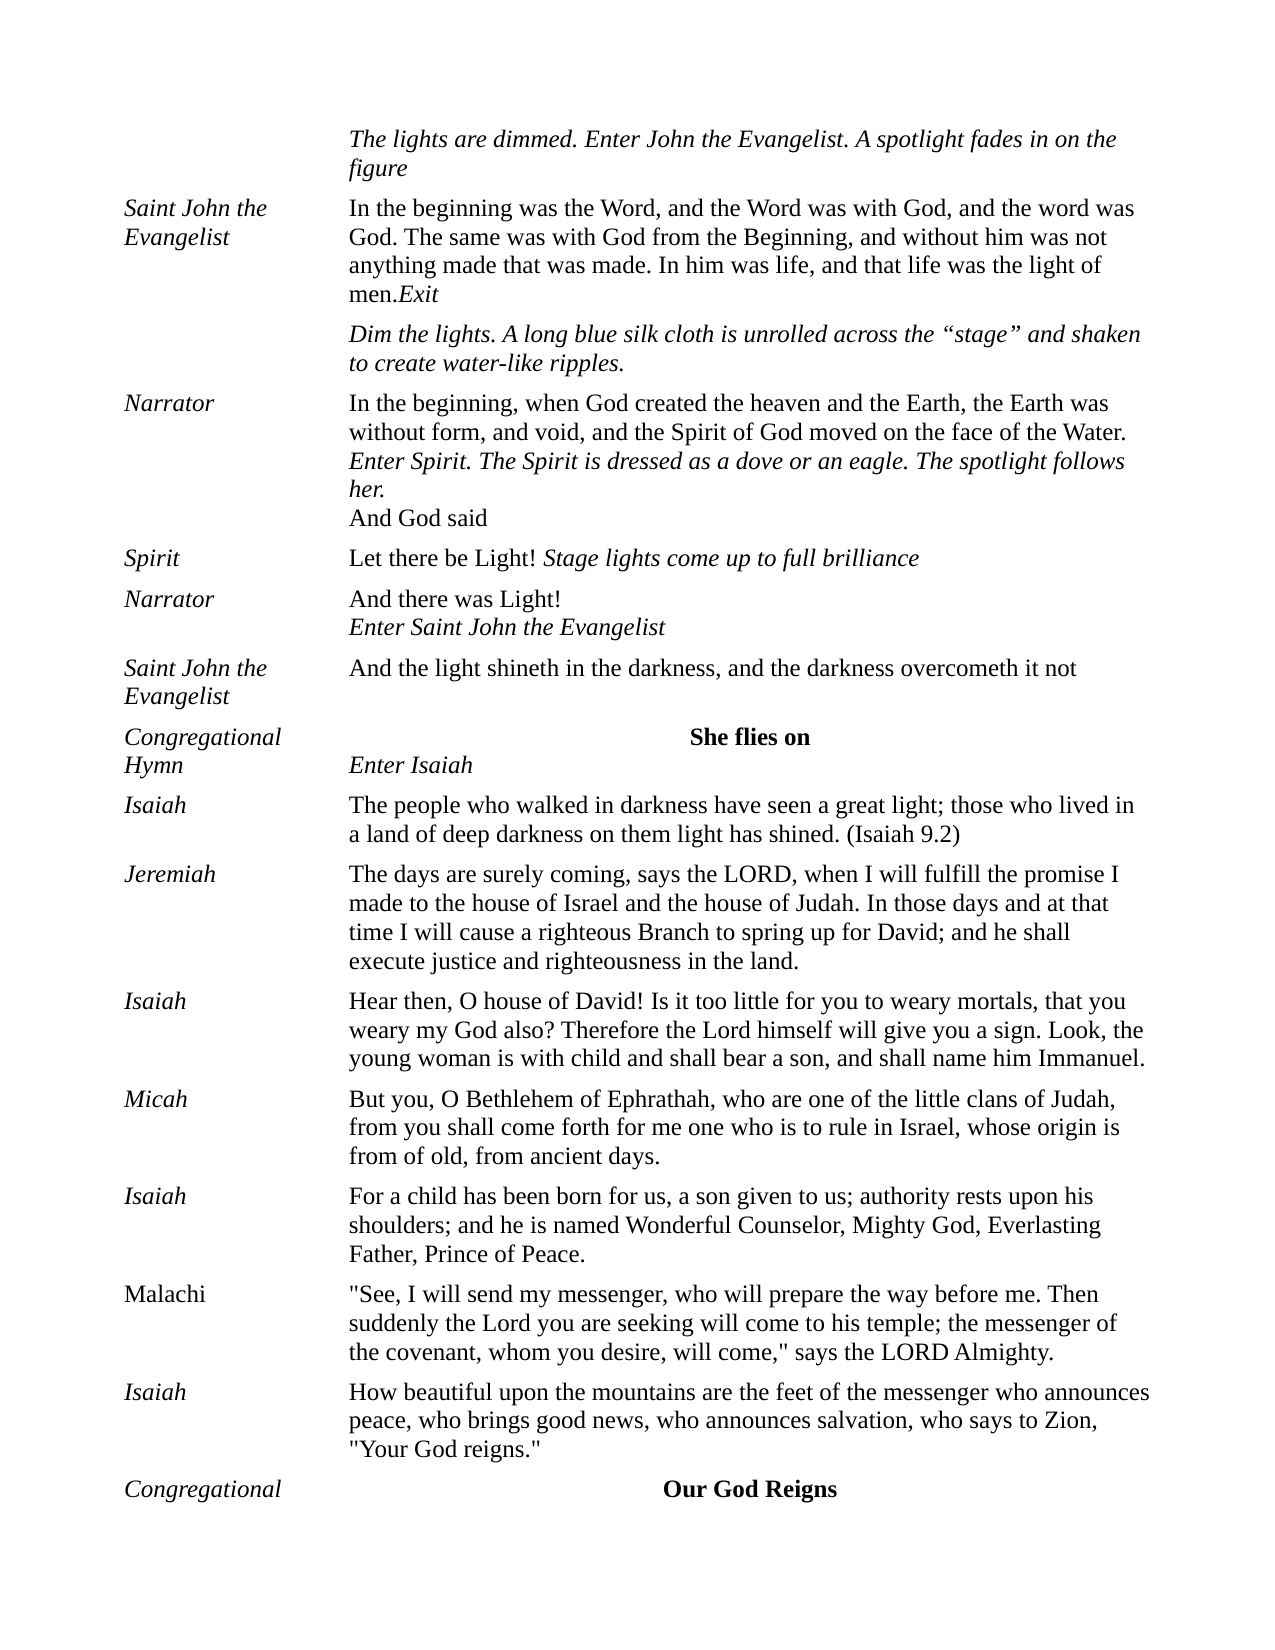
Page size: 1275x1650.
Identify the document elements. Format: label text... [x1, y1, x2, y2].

table_cell Spirit [118, 538, 343, 578]
table_cell How beautiful upon the mountains are the feet of the messenger who announces peace, who brings good news, who announces salvation, who says to Zion, "Your God reigns." [343, 1371, 1157, 1469]
table_header Narrator [118, 578, 343, 647]
table_header [118, 118, 343, 187]
table_cell Saint John the Evangelist [118, 647, 343, 716]
table_cell Micah [118, 1078, 343, 1176]
table_cell Narrator [118, 383, 343, 538]
table_cell Isaiah [118, 785, 343, 854]
table_cell Let there be Light! Stage lights come up to full brilliance [343, 538, 1157, 578]
table_cell The days are surely coming, says the LORD, when I will fulfill the promise I made to the house of Israel and the house of Judah. In those days and at that time I will cause a righteous Branch to spring up for David; and he shall execute justice and righteousness in the land. [343, 854, 1157, 980]
table_cell Dim the lights. A long blue silk cloth is unrolled across the “stage” and shaken to create water-like ripples. [343, 314, 1157, 382]
table_header And there was Light! Enter Saint John the Evangelist [343, 578, 1157, 647]
table_cell For a child has been born for us, a son given to us; authority rests upon his shoulders; and he is named Wonderful Counselor, Mighty God, Everlasting Father, Prince of Peace. [343, 1176, 1157, 1273]
table_cell And the light shineth in the darkness, and the darkness overcometh it not [343, 647, 1157, 716]
table_cell Jeremiah [118, 854, 343, 980]
table_cell Congregational Hymn [118, 716, 343, 785]
table_cell The people who walked in darkness have seen a great light; those who lived in a land of deep darkness on them light has shined. (Isaiah 9.2) [343, 785, 1157, 854]
table_cell Saint John the Evangelist [118, 187, 343, 313]
table_cell Isaiah [118, 1176, 343, 1273]
table_cell Malachi [118, 1273, 343, 1371]
table_cell [118, 314, 343, 382]
table_cell Congregational [118, 1469, 343, 1509]
table_cell Hear then, O house of David! Is it too little for you to weary mortals, that you weary my God also? Therefore the Lord himself will give you a sign. Look, the young woman is with child and shall bear a son, and shall name him Immanuel. [343, 980, 1157, 1078]
table_cell In the beginning was the Word, and the Word was with God, and the word was God. The same was with God from the Beginning, and without him was not anything made that was made. In him was life, and that life was the light of men.Exit [343, 187, 1157, 313]
table_cell Isaiah [118, 980, 343, 1078]
table_header The lights are dimmed. Enter John the Evangelist. A spotlight fades in on the figure [343, 118, 1157, 187]
table_cell "See, I will send my messenger, who will prepare the way before me. Then suddenly the Lord you are seeking will come to his temple; the messenger of the covenant, whom you desire, will come," says the LORD Almighty. [343, 1273, 1157, 1371]
table_cell In the beginning, when God created the heaven and the Earth, the Earth was without form, and void, and the Spirit of God moved on the face of the Water. Enter Spirit. The Spirit is dressed as a dove or an eagle. The spotlight follows her. And God said [343, 383, 1157, 538]
table_cell Isaiah [118, 1371, 343, 1469]
table_cell Our God Reigns [343, 1469, 1157, 1509]
table_cell But you, O Bethlehem of Ephrathah, who are one of the little clans of Judah, from you shall come forth for me one who is to rule in Israel, whose origin is from of old, from ancient days. [343, 1078, 1157, 1176]
table_cell She flies on Enter Isaiah [343, 716, 1157, 785]
